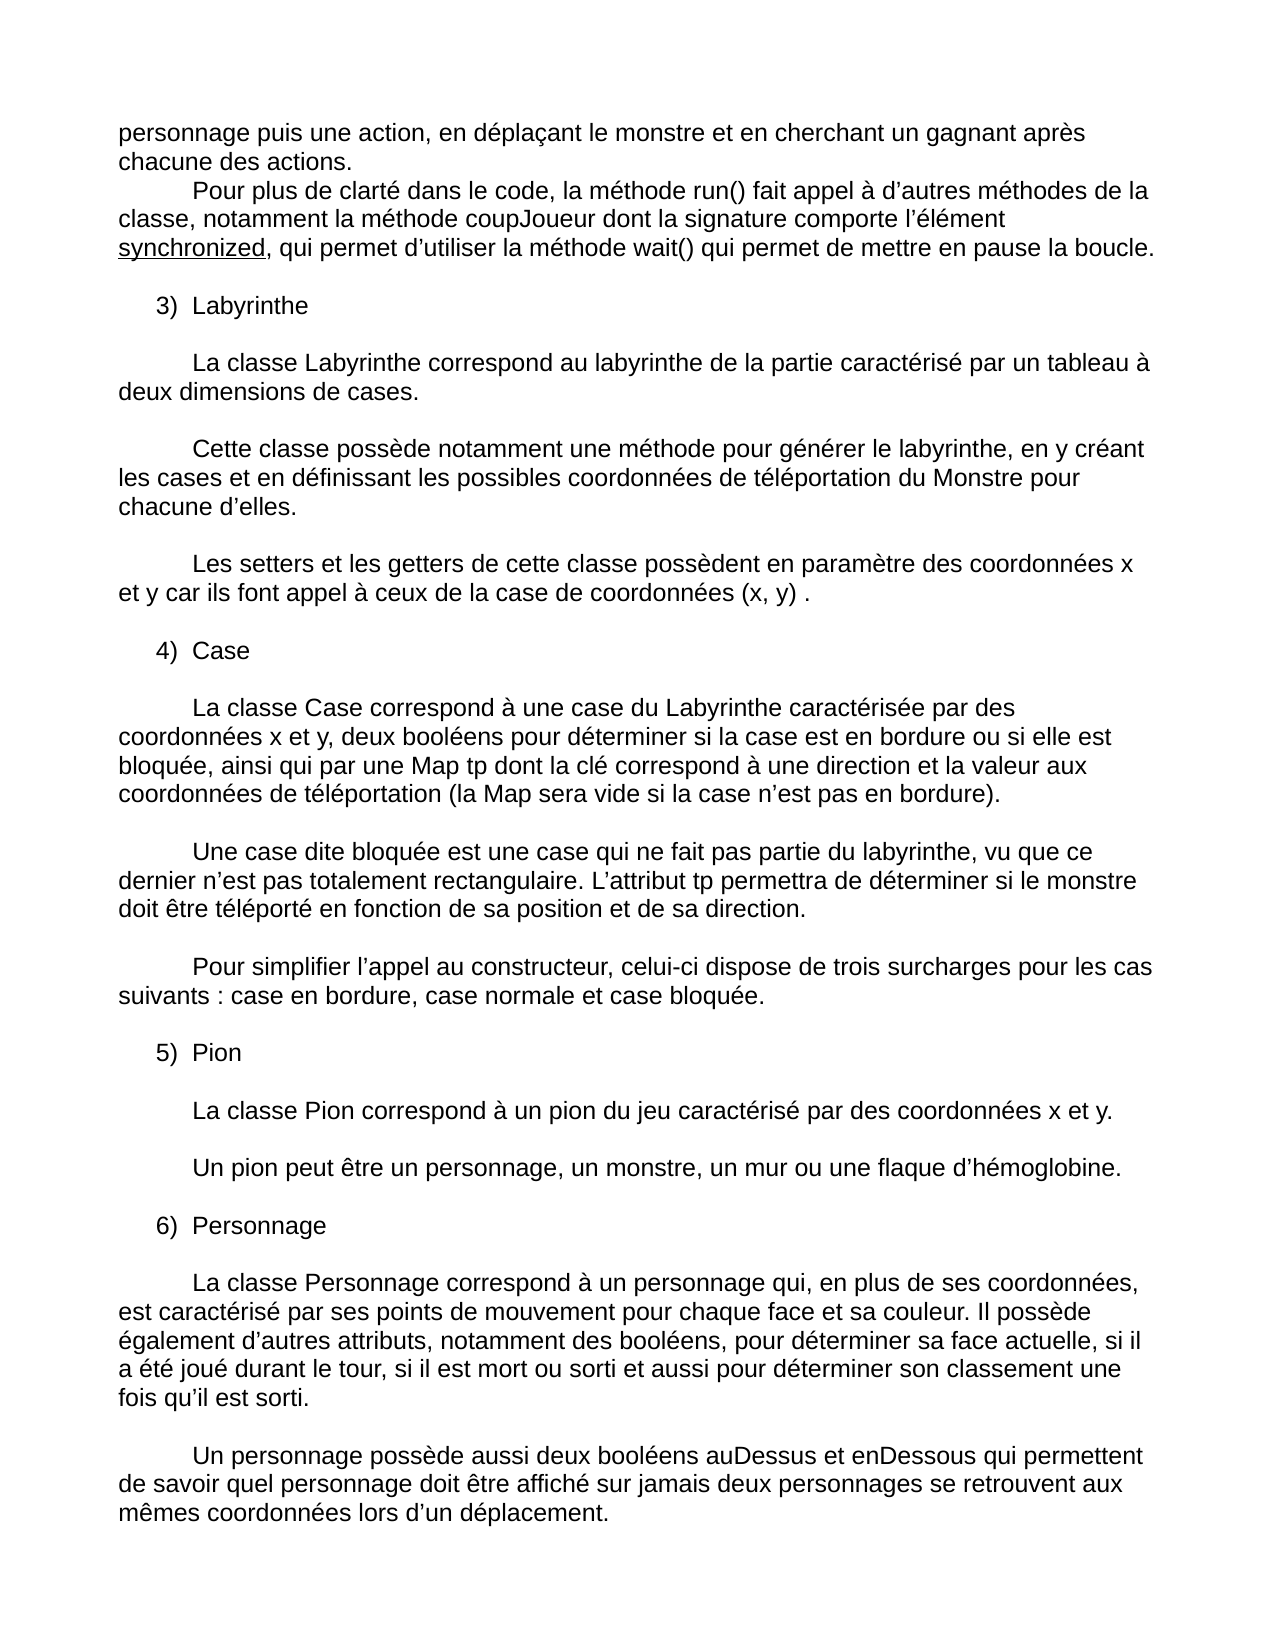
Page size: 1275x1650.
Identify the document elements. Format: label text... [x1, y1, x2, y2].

text Pour simplifier l’appel au constructeur, celui-ci dispose de trois surcharges pour les cas suivants : case en bordure, case normale et case bloquée. [118, 952, 1157, 1009]
text La classe Case correspond à une case du Labyrinthe caractérisée par des coordonnées x et y, deux booléens pour déterminer si la case est en bordure ou si elle est bloquée, ainsi qui par une Map tp dont la clé correspond à une direction et la valeur aux coordonnées de téléportation (la Map sera vide si la case n’est pas en bordure). [118, 693, 1157, 808]
text Les setters et les getters de cette classe possèdent en paramètre des coordonnées x et y car ils font appel à ceux de la case de coordonnées (x, y) . [118, 549, 1157, 607]
list Pion [156, 1038, 1157, 1067]
text Pour plus de clarté dans le code, la méthode run() fait appel à d’autres méthodes de la classe, notamment la méthode coupJoueur dont la signature comporte l’élément synchronized, qui permet d’utiliser la méthode wait() qui permet de mettre en pause la boucle. [118, 176, 1157, 262]
text La classe Personnage correspond à un personnage qui, en plus de ses coordonnées, est caractérisé par ses points de mouvement pour chaque face et sa couleur. Il possède également d’autres attributs, notamment des booléens, pour déterminer sa face actuelle, si il a été joué durant le tour, si il est mort ou sorti et aussi pour déterminer son classement une fois qu’il est sorti. [118, 1268, 1157, 1412]
text personnage puis une action, en déplaçant le monstre et en cherchant un gagnant après chacune des actions. [118, 118, 1157, 176]
text Une case dite bloquée est une case qui ne fait pas partie du labyrinthe, vu que ce dernier n’est pas totalement rectangulaire. L’attribut tp permettra de déterminer si le monstre doit être téléporté en fonction de sa position et de sa direction. [118, 837, 1157, 923]
text La classe Pion correspond à un pion du jeu caractérisé par des coordonnées x et y. [118, 1096, 1157, 1124]
list Labyrinthe [156, 291, 1157, 319]
text Un pion peut être un personnage, un monstre, un mur ou une flaque d’hémoglobine. [118, 1153, 1157, 1182]
text La classe Labyrinthe correspond au labyrinthe de la partie caractérisé par un tableau à deux dimensions de cases. [118, 348, 1157, 406]
list Case [156, 636, 1157, 664]
text Un personnage possède aussi deux booléens auDessus et enDessous qui permettent de savoir quel personnage doit être affiché sur jamais deux personnages se retrouvent aux mêmes coordonnées lors d’un déplacement. [118, 1441, 1157, 1527]
text Cette classe possède notamment une méthode pour générer le labyrinthe, en y créant les cases et en définissant les possibles coordonnées de téléportation du Monstre pour chacune d’elles. [118, 434, 1157, 521]
list Personnage [156, 1211, 1157, 1239]
